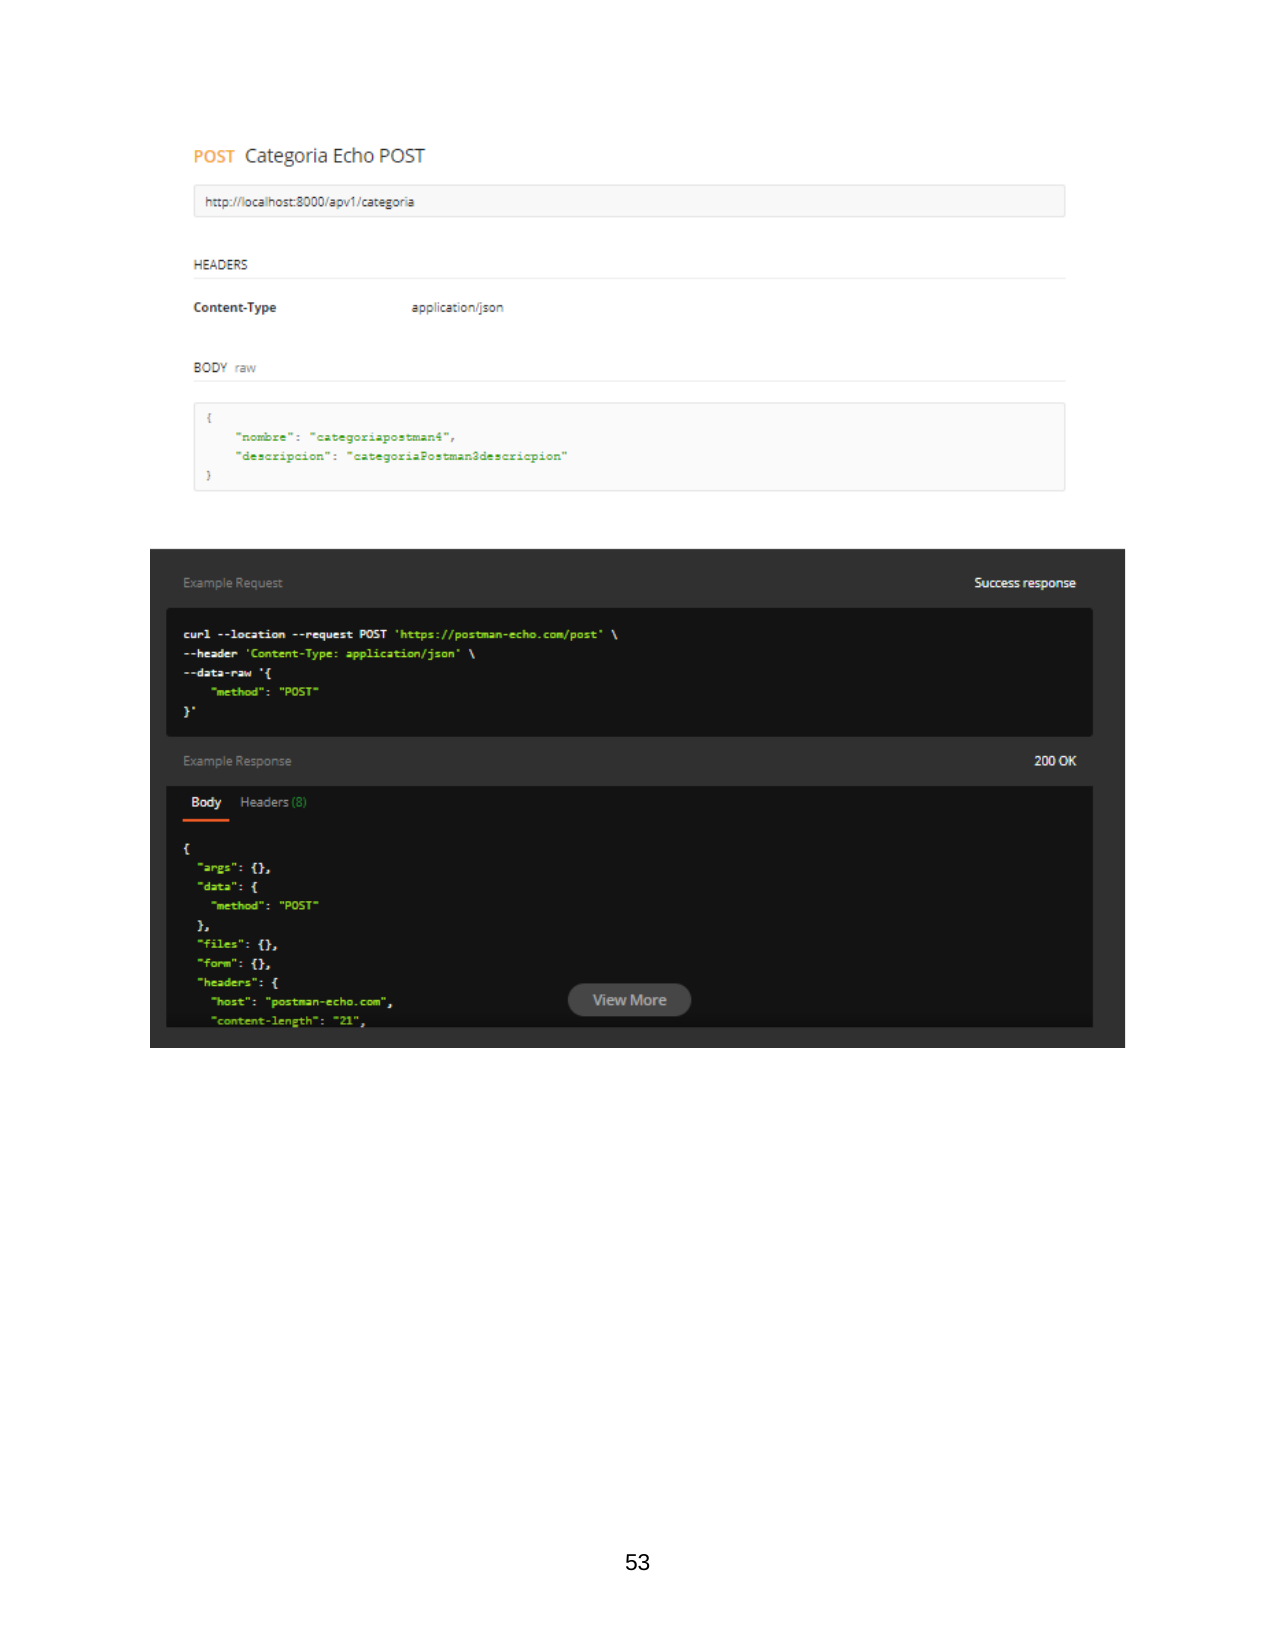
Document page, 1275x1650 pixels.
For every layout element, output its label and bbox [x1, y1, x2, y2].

picture [150, 112, 1125, 1048]
